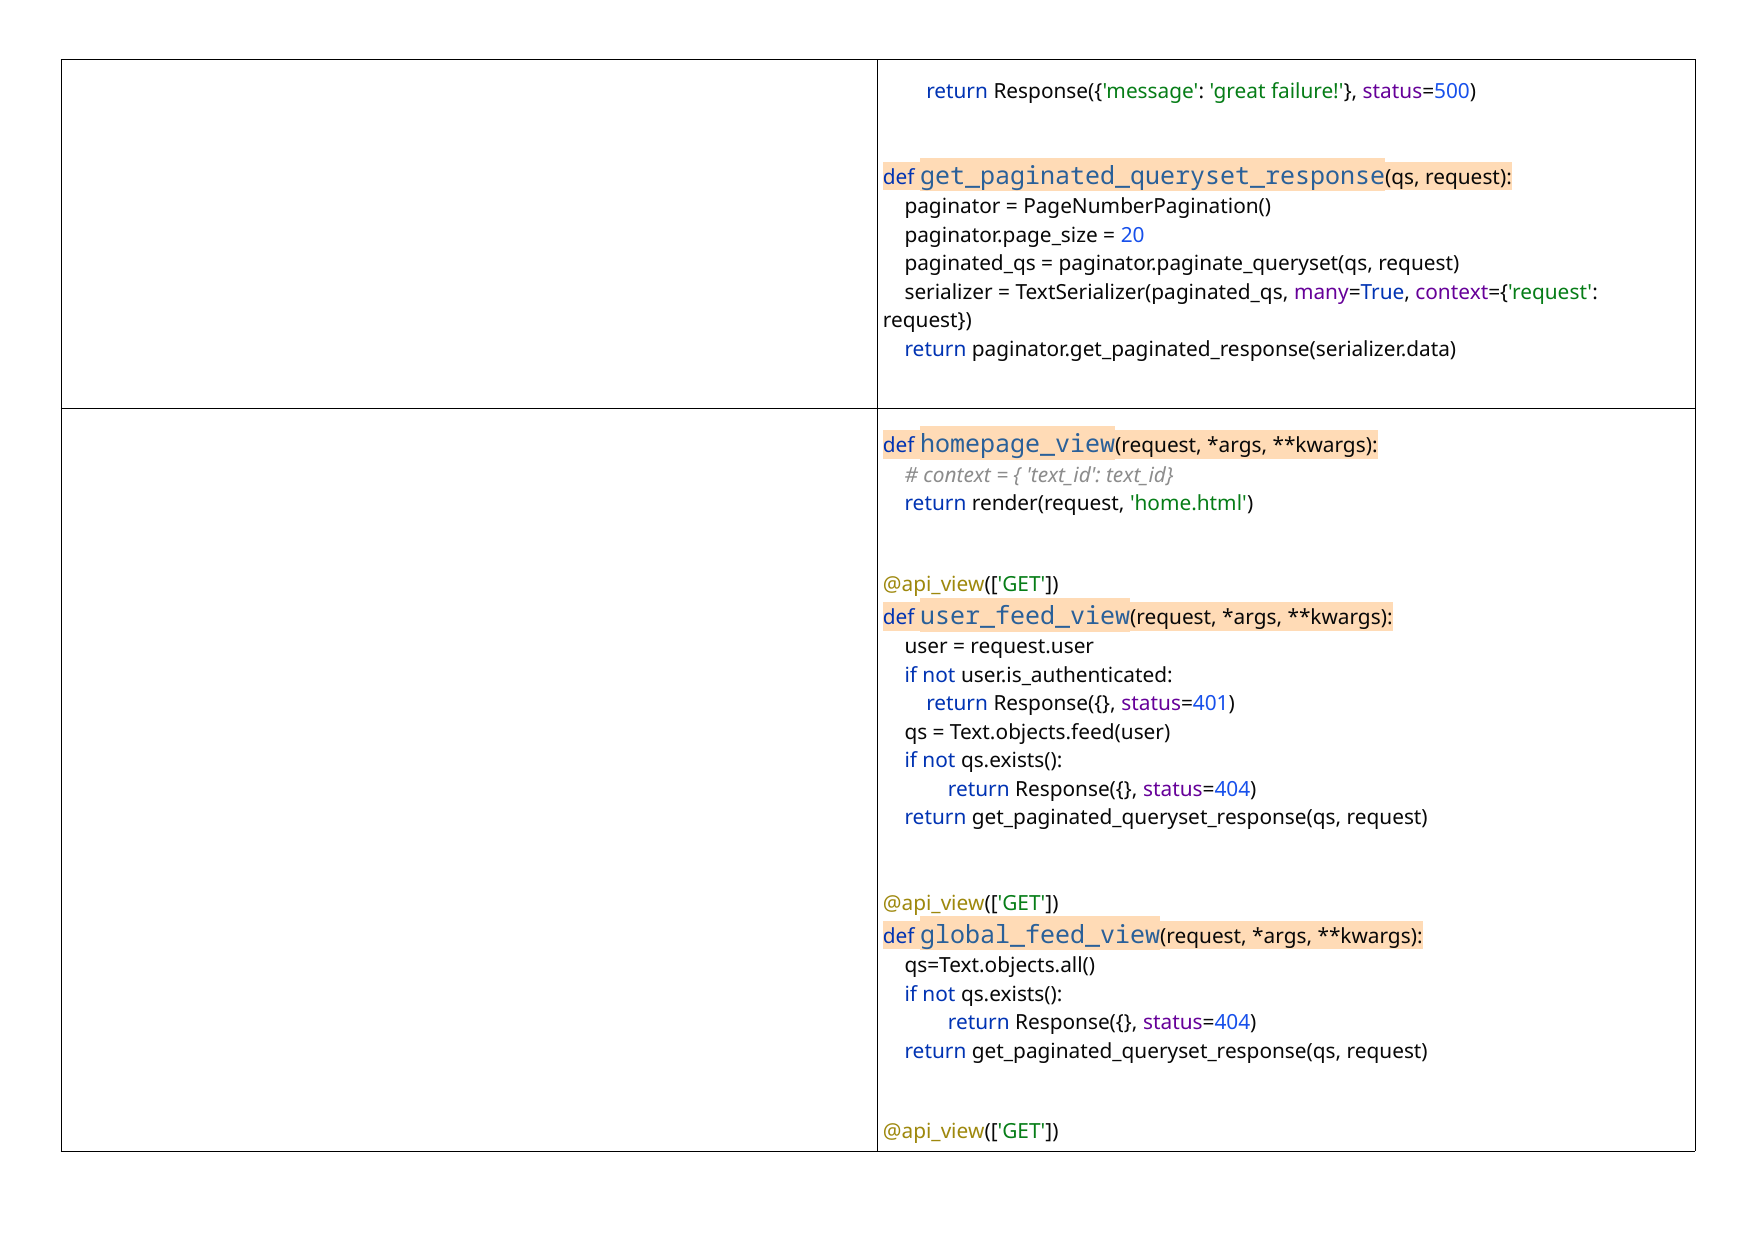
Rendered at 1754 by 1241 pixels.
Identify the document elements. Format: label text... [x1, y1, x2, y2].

table_cell def homepage_view(request, *args, **kwargs): # context = { 'text_id': text_id} return render(request, 'home.html') @api_view(['GET']) def user_feed_view(request, *args, **kwargs): user = request.user if not user.is_authenticated: return Response({}, status=401) qs = Text.objects.feed(user) if not qs.exists(): return Response({}, status=404) return get_paginated_queryset_response(qs, request) @api_view(['GET']) def global_feed_view(request, *args, **kwargs): qs=Text.objects.all() if not qs.exists(): return Response({}, status=404) return get_paginated_queryset_response(qs, request) @api_view(['GET']) [878, 409, 1695, 1151]
table_cell [62, 409, 877, 1151]
table_cell [62, 60, 877, 408]
table_cell return Response({'message': 'great failure!'}, status=500) def get_paginated_queryset_response(qs, request): paginator = PageNumberPagination() paginator.page_size = 20 paginated_qs = paginator.paginate_queryset(qs, request) serializer = TextSerializer(paginated_qs, many=True, context={'request': request}) return paginator.get_paginated_response(serializer.data) [878, 60, 1695, 408]
